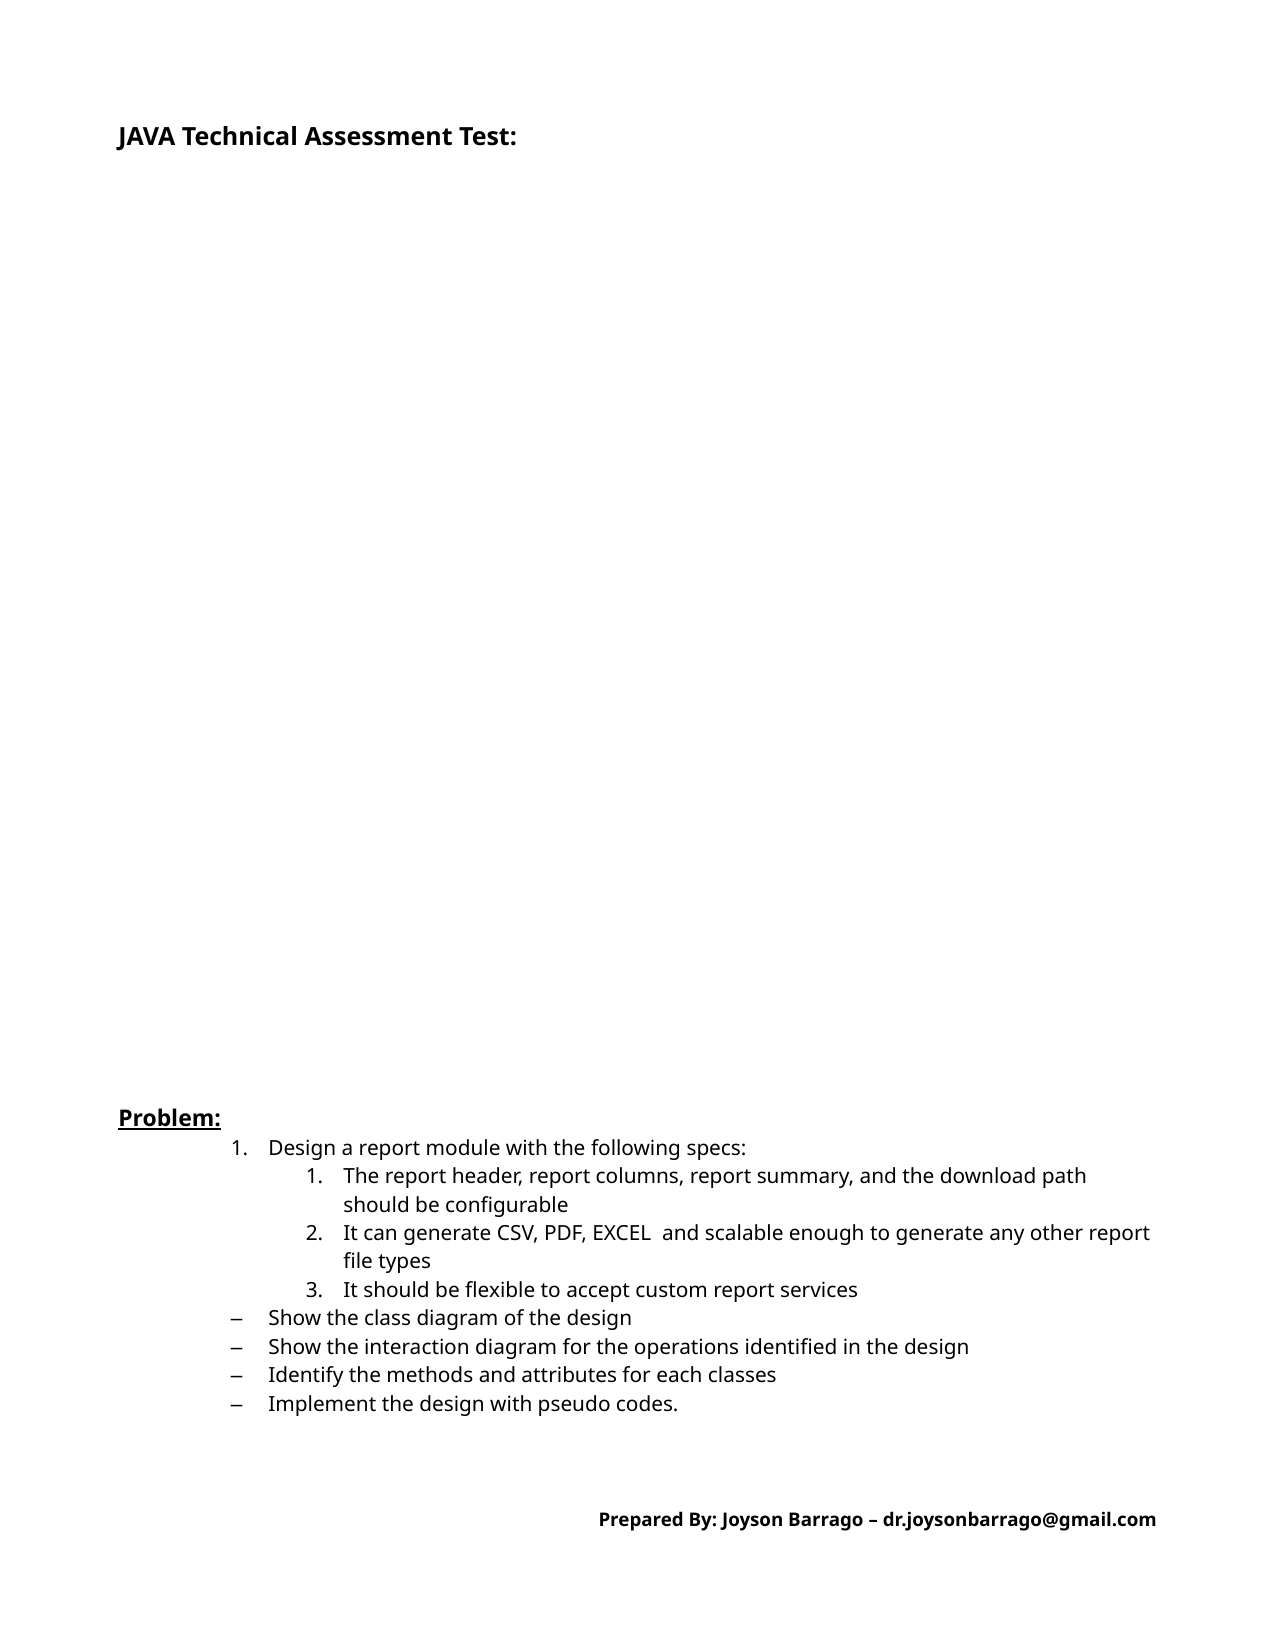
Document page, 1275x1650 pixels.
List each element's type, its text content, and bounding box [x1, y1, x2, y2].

list Show the interaction diagram for the operations identified in the design [231, 1332, 1157, 1360]
list The report header, report columns, report summary, and the download path should be configurable [306, 1161, 1157, 1218]
text Problem: [118, 1102, 1157, 1133]
list Identify the methods and attributes for each classes [231, 1360, 1157, 1389]
list It can generate CSV, PDF, EXCEL and scalable enough to generate any other report file types [306, 1218, 1157, 1275]
list Implement the design with pseudo codes. [231, 1389, 1157, 1417]
list It should be flexible to accept custom report services [306, 1275, 1157, 1303]
list Show the class diagram of the design [231, 1303, 1157, 1332]
list Design a report module with the following specs: [231, 1133, 1157, 1161]
